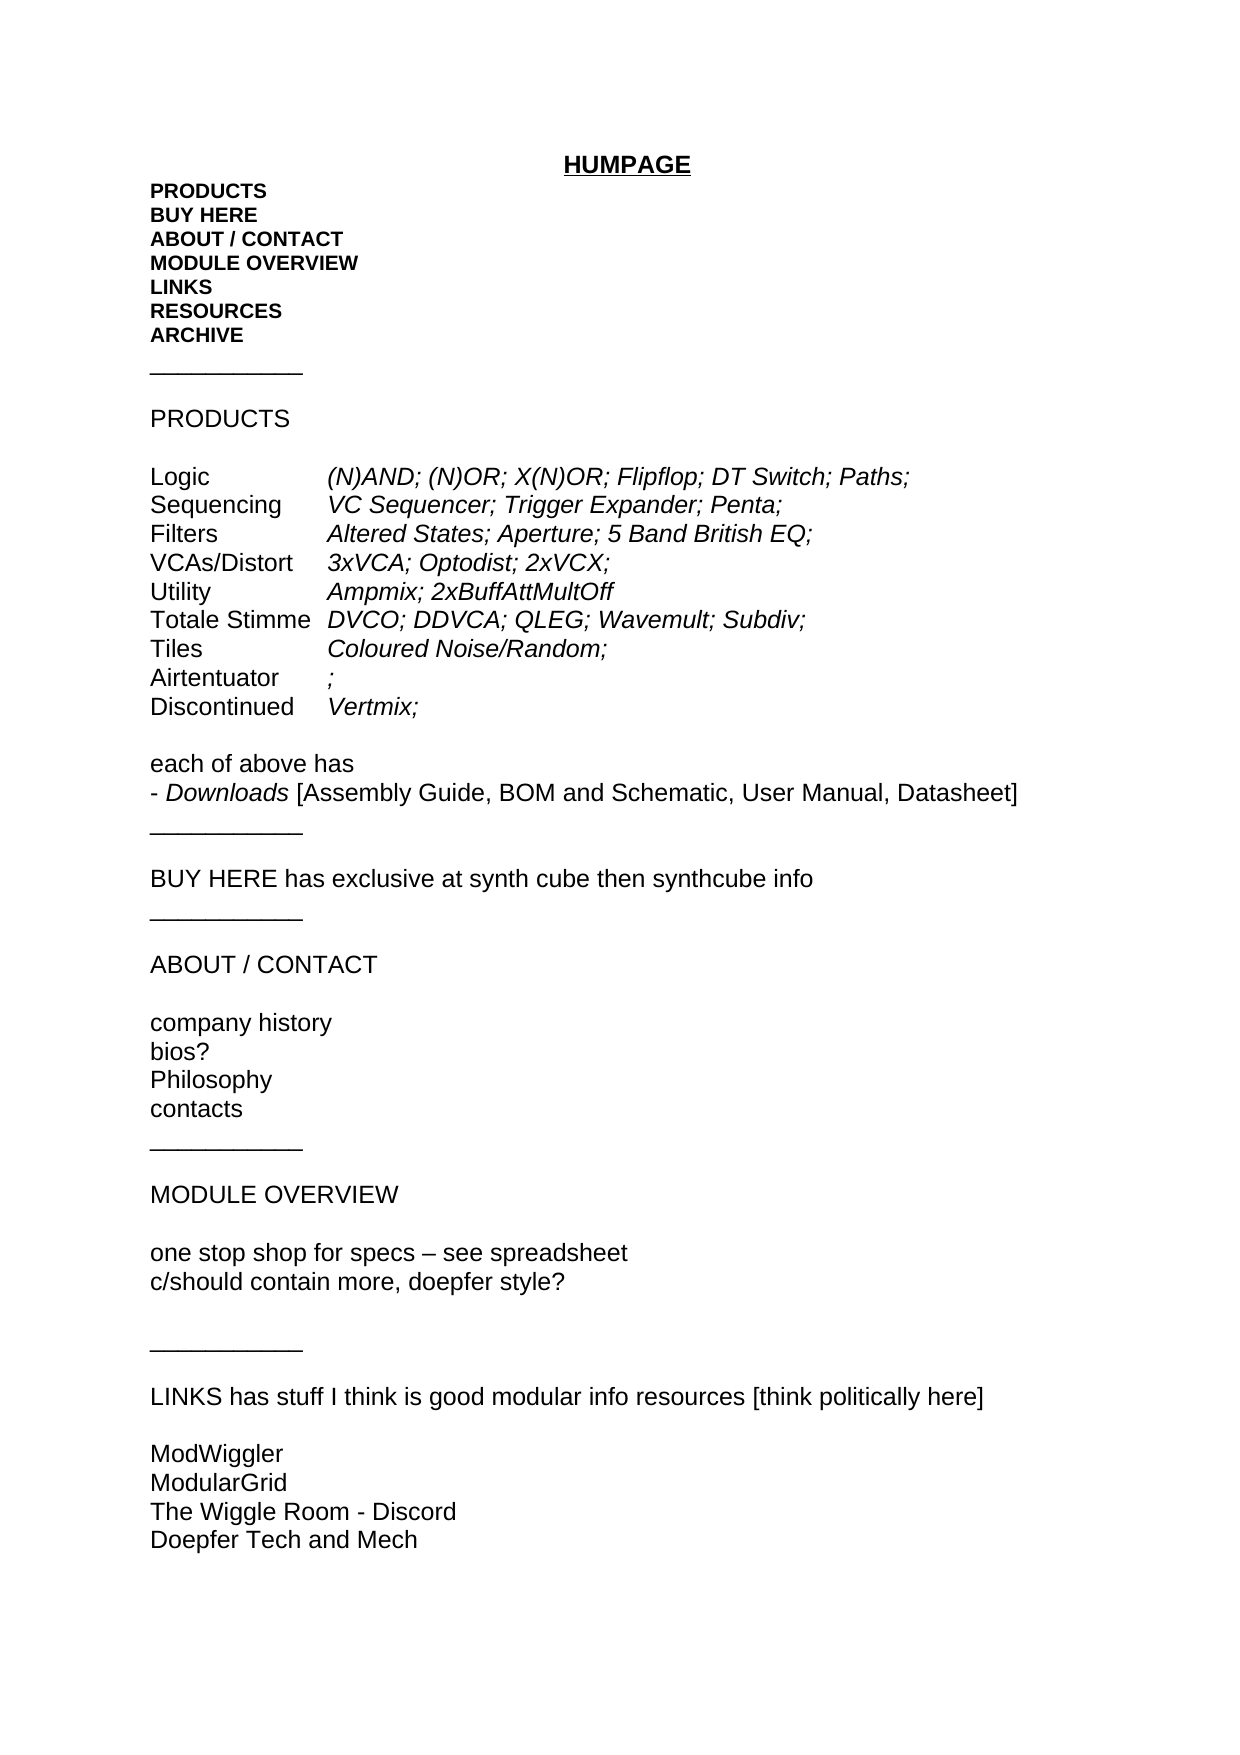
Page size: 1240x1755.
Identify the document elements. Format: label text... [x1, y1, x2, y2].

text company history [150, 1008, 1089, 1036]
text BUY HERE has exclusive at synth cube then synthcube info [150, 864, 1089, 893]
text Discontinued Vertmix; [150, 691, 1089, 720]
text LINKS has stuff I think is good modular info resources [think politically here] [150, 1381, 1089, 1410]
text c/should contain more, doepfer style? [150, 1266, 1089, 1295]
text PRODUCTS [150, 179, 1089, 203]
text Sequencing VC Sequencer; Trigger Expander; Penta; [150, 490, 1089, 519]
text Totale Stimme DVCO; DDVCA; QLEG; Wavemult; Subdiv; [150, 605, 1089, 634]
text ModularGrid [150, 1468, 1089, 1496]
text Airtentuator ; [150, 663, 1089, 691]
text ___________ [150, 346, 1089, 375]
text PRODUCTS [150, 404, 1089, 433]
text Filters Altered States; Aperture; 5 Band British EQ; [150, 519, 1089, 548]
text ARCHIVE [150, 322, 1089, 346]
text RESOURCES [150, 298, 1089, 322]
text ABOUT / CONTACT [150, 950, 1089, 979]
text HUMPAGE [150, 150, 1089, 179]
text ___________ [150, 1324, 1089, 1353]
text The Wiggle Room - Discord [150, 1496, 1089, 1525]
text ModWiggler [150, 1439, 1089, 1468]
text ___________ [150, 806, 1089, 835]
text Tiles Coloured Noise/Random; [150, 634, 1089, 663]
text MODULE OVERVIEW [150, 251, 1089, 274]
text each of above has [150, 749, 1089, 778]
text MODULE OVERVIEW [150, 1180, 1089, 1209]
text ___________ [150, 893, 1089, 921]
text one stop shop for specs – see spreadsheet [150, 1238, 1089, 1266]
text BUY HERE [150, 203, 1089, 227]
text Utility Ampmix; 2xBuffAttMultOff [150, 576, 1089, 605]
text LINKS [150, 274, 1089, 298]
text Logic (N)AND; (N)OR; X(N)OR; Flipflop; DT Switch; Paths; [150, 461, 1089, 490]
text VCAs/Distort 3xVCA; Optodist; 2xVCX; [150, 548, 1089, 576]
text Philosophy [150, 1065, 1089, 1094]
text Doepfer Tech and Mech [150, 1525, 1089, 1554]
text contacts [150, 1094, 1089, 1123]
text - Downloads [Assembly Guide, BOM and Schematic, User Manual, Datasheet] [150, 778, 1089, 806]
text ABOUT / CONTACT [150, 227, 1089, 251]
text bios? [150, 1036, 1089, 1065]
text ___________ [150, 1123, 1089, 1151]
